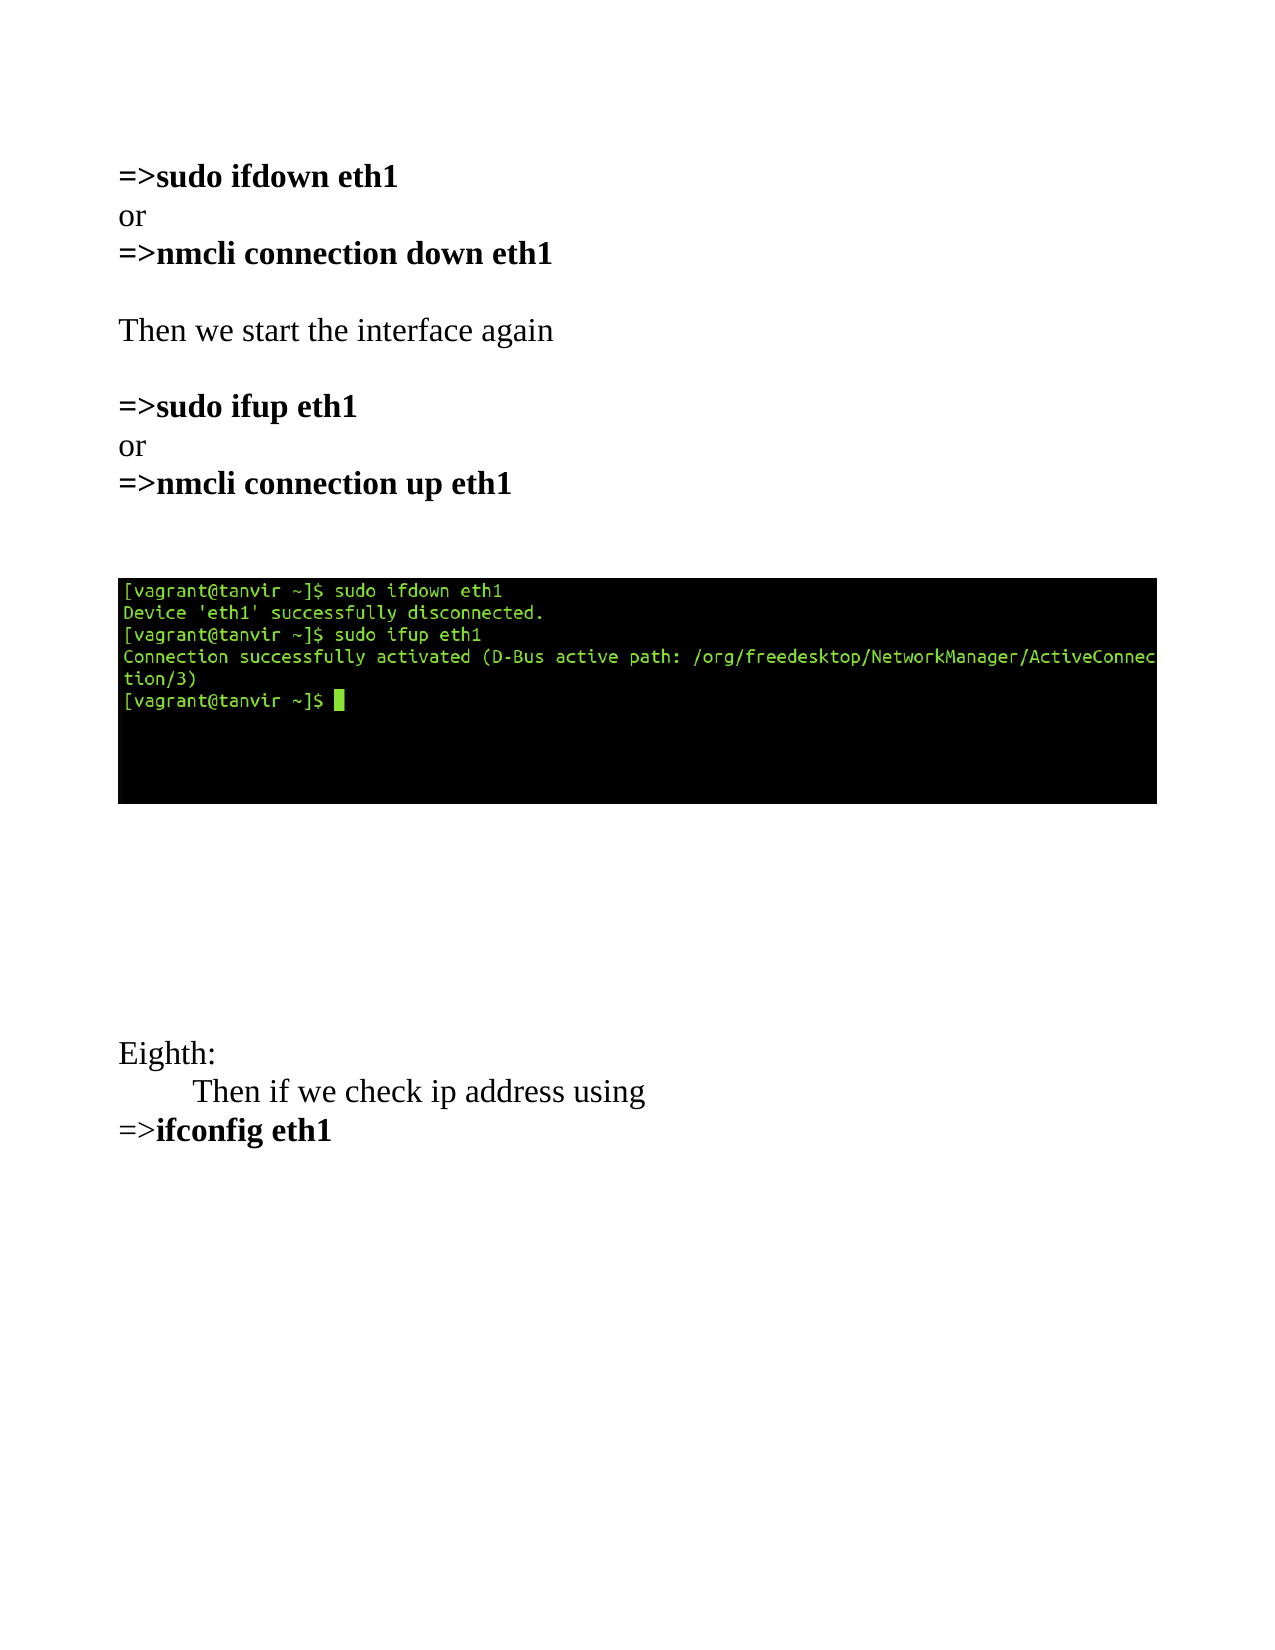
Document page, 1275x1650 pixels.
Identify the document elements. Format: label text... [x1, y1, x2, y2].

text =>nmcli connection down eth1 [118, 233, 1157, 271]
picture [118, 578, 1157, 804]
text Then if we check ip address using [118, 1072, 1157, 1110]
text =>ifconfig eth1 [118, 1110, 1157, 1148]
text =>sudo ifup eth1 [118, 386, 1157, 425]
text Eighth: [118, 1033, 1157, 1072]
text Then we start the interface again [118, 310, 1157, 348]
text or [118, 195, 1157, 233]
text =>nmcli connection up eth1 [118, 463, 1157, 501]
text =>sudo ifdown eth1 [118, 156, 1157, 195]
text or [118, 425, 1157, 463]
